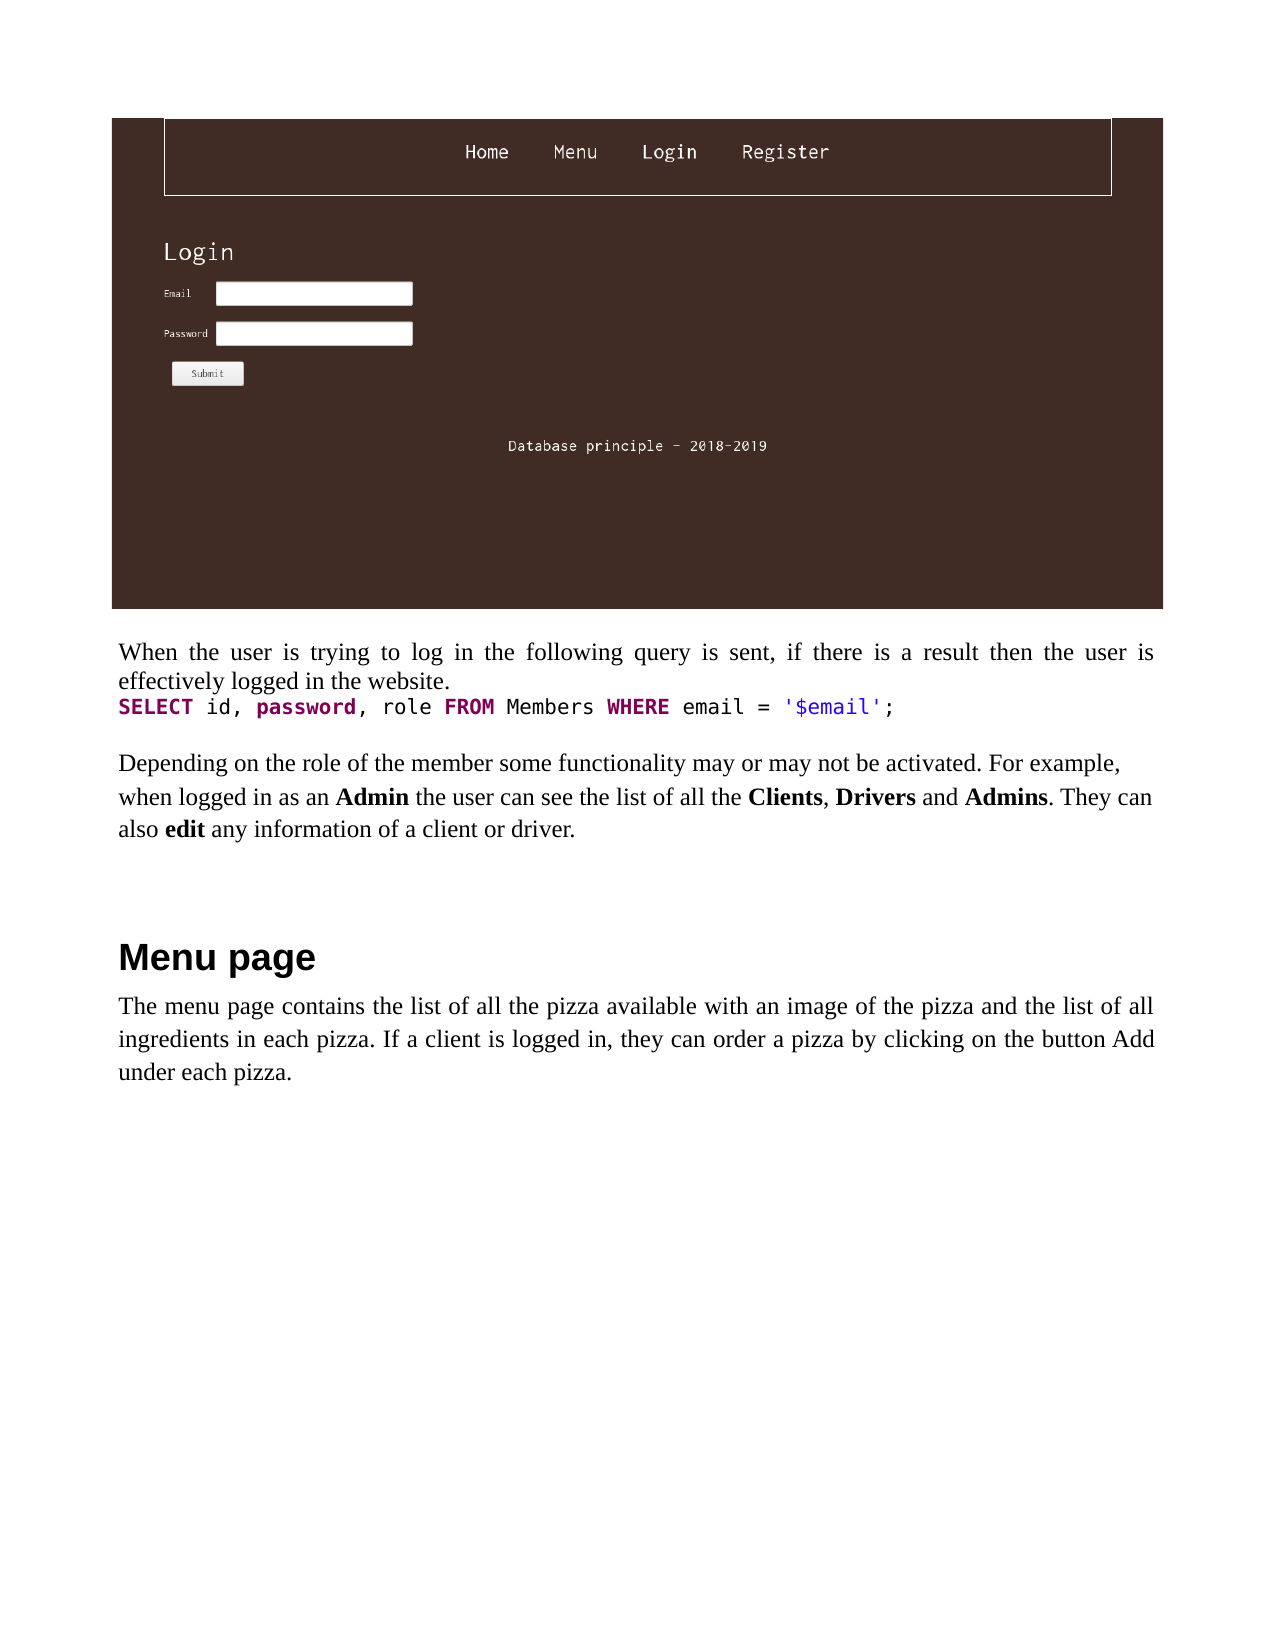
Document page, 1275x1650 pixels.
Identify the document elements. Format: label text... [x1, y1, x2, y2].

subtitle Menu page [118, 935, 1157, 978]
text When the user is trying to log in the following query is sent, if there is a result then the user is effectively logged in the website. [118, 637, 1157, 695]
picture [111, 118, 1164, 609]
text The menu page contains the list of all the pizza available with an image of the pizza and the list of all ingredients in each pizza. If a client is logged in, they can order a pizza by clicking on the button Add under each pizza. [118, 991, 1157, 1086]
text Depending on the role of the member some functionality may or may not be activated. For example, when logged in as an Admin the user can see the list of all the Clients, Drivers and Admins. They can also edit any information of a client or driver. [118, 748, 1157, 843]
text SELECT id, password, role FROM Members WHERE email = '$email'; [118, 695, 1157, 719]
